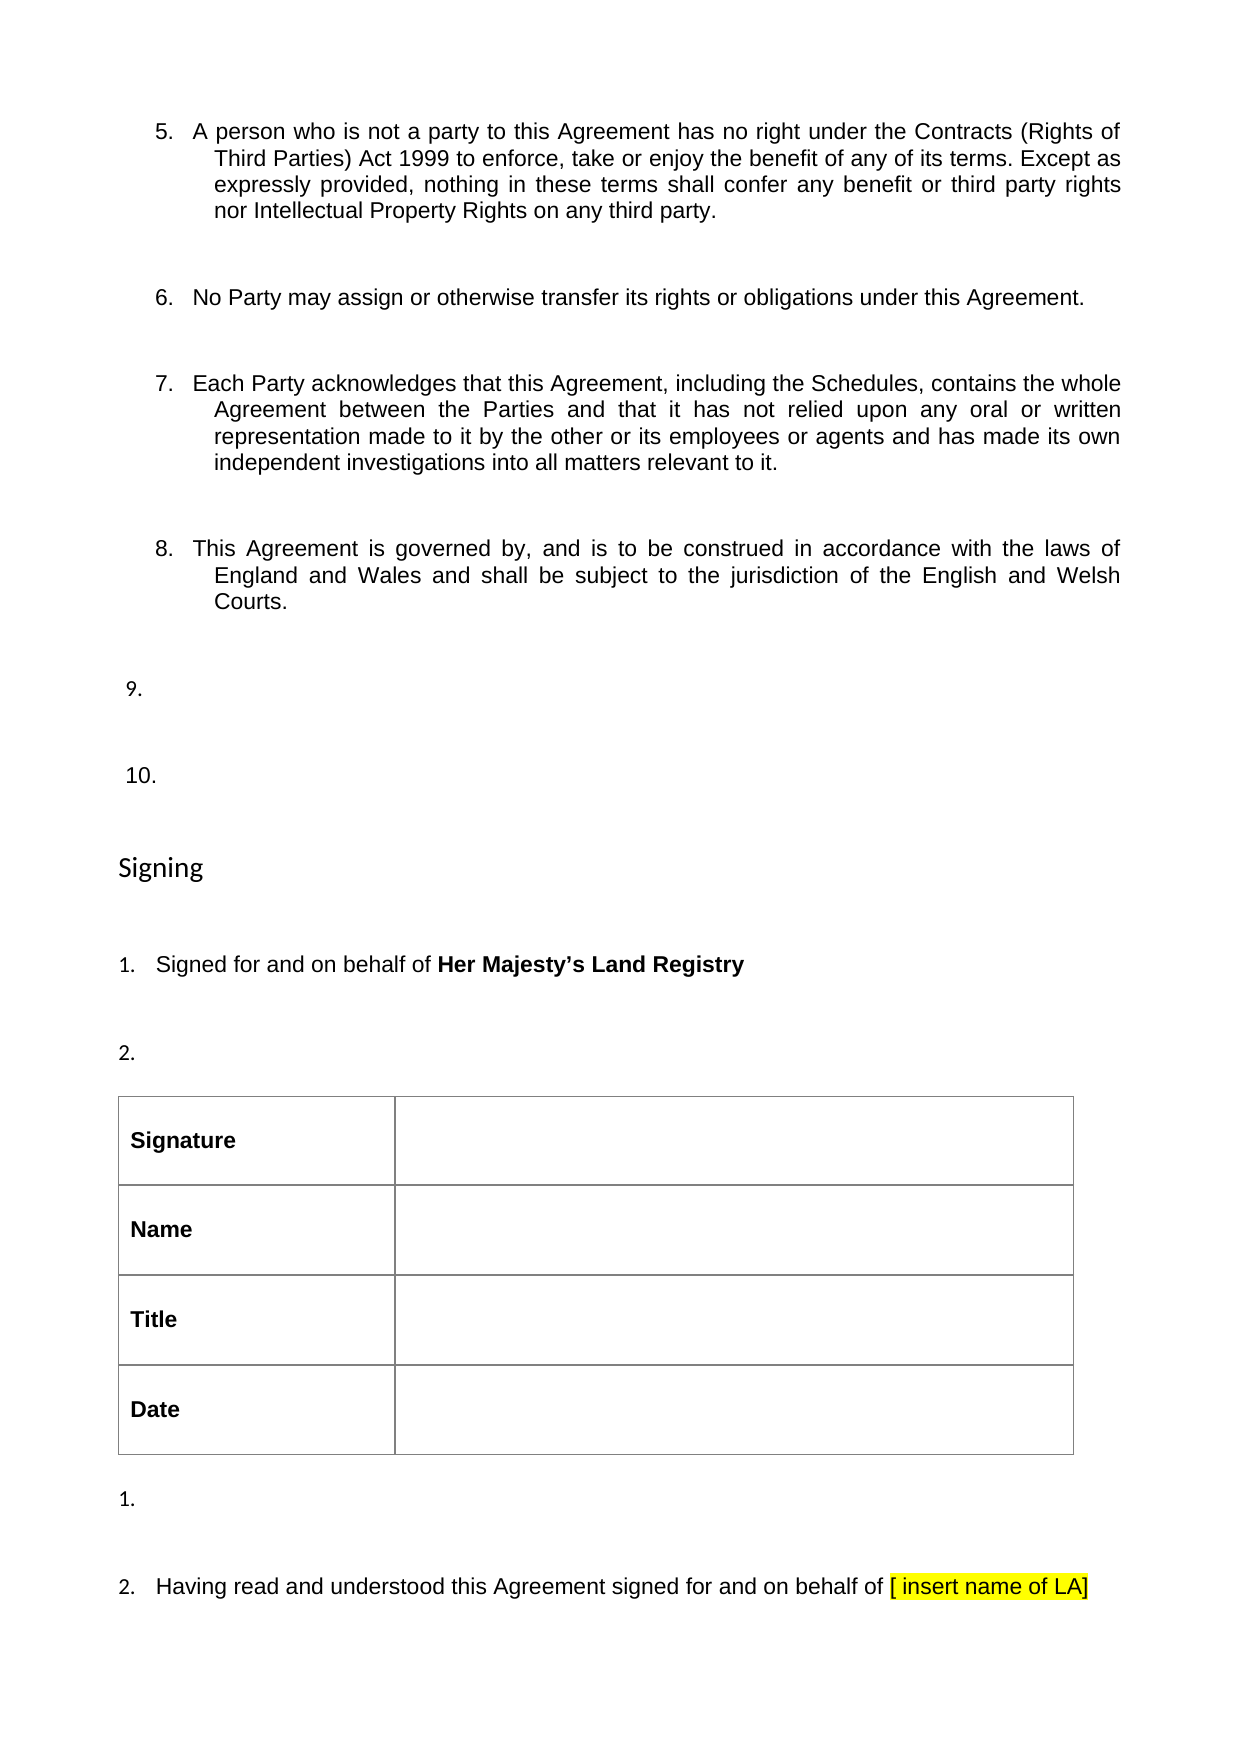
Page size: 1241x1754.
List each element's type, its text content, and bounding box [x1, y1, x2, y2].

table_cell Name [119, 1186, 394, 1274]
list Each Party acknowledges that this Agreement, including the Schedules, contains the whole Agreement between the Parties and that it has not relied upon any oral or written representation made to it by the other or its employees or agents and has made its own independent investigations into all matters relevant to it. [155, 370, 1122, 475]
list A person who is not a party to this Agreement has no right under the Contracts (Rights of Third Parties) Act 1999 to enforce, take or enjoy the benefit of any of its terms. Except as expressly provided, nothing in these terms shall confer any benefit or third party rights nor Intellectual Property Rights on any third party. [155, 118, 1122, 223]
list Having read and understood this Agreement signed for and on behalf of [ insert name of LA] [118, 1572, 1122, 1601]
text Signing [118, 849, 1122, 884]
table_cell Title [119, 1276, 394, 1364]
table_cell [396, 1186, 1073, 1274]
list This Agreement is governed by, and is to be construed in accordance with the laws of England and Wales and shall be subject to the jurisdiction of the English and Welsh Courts. [155, 535, 1122, 614]
table_cell [396, 1366, 1073, 1454]
list No Party may assign or otherwise transfer its rights or obligations under this Agreement. [155, 283, 1122, 310]
table_header [396, 1097, 1073, 1184]
table_cell [396, 1276, 1073, 1364]
table_cell Date [119, 1366, 394, 1454]
table_header Signature [119, 1097, 394, 1184]
list Signed for and on behalf of Her Majesty’s Land Registry [118, 950, 1122, 978]
